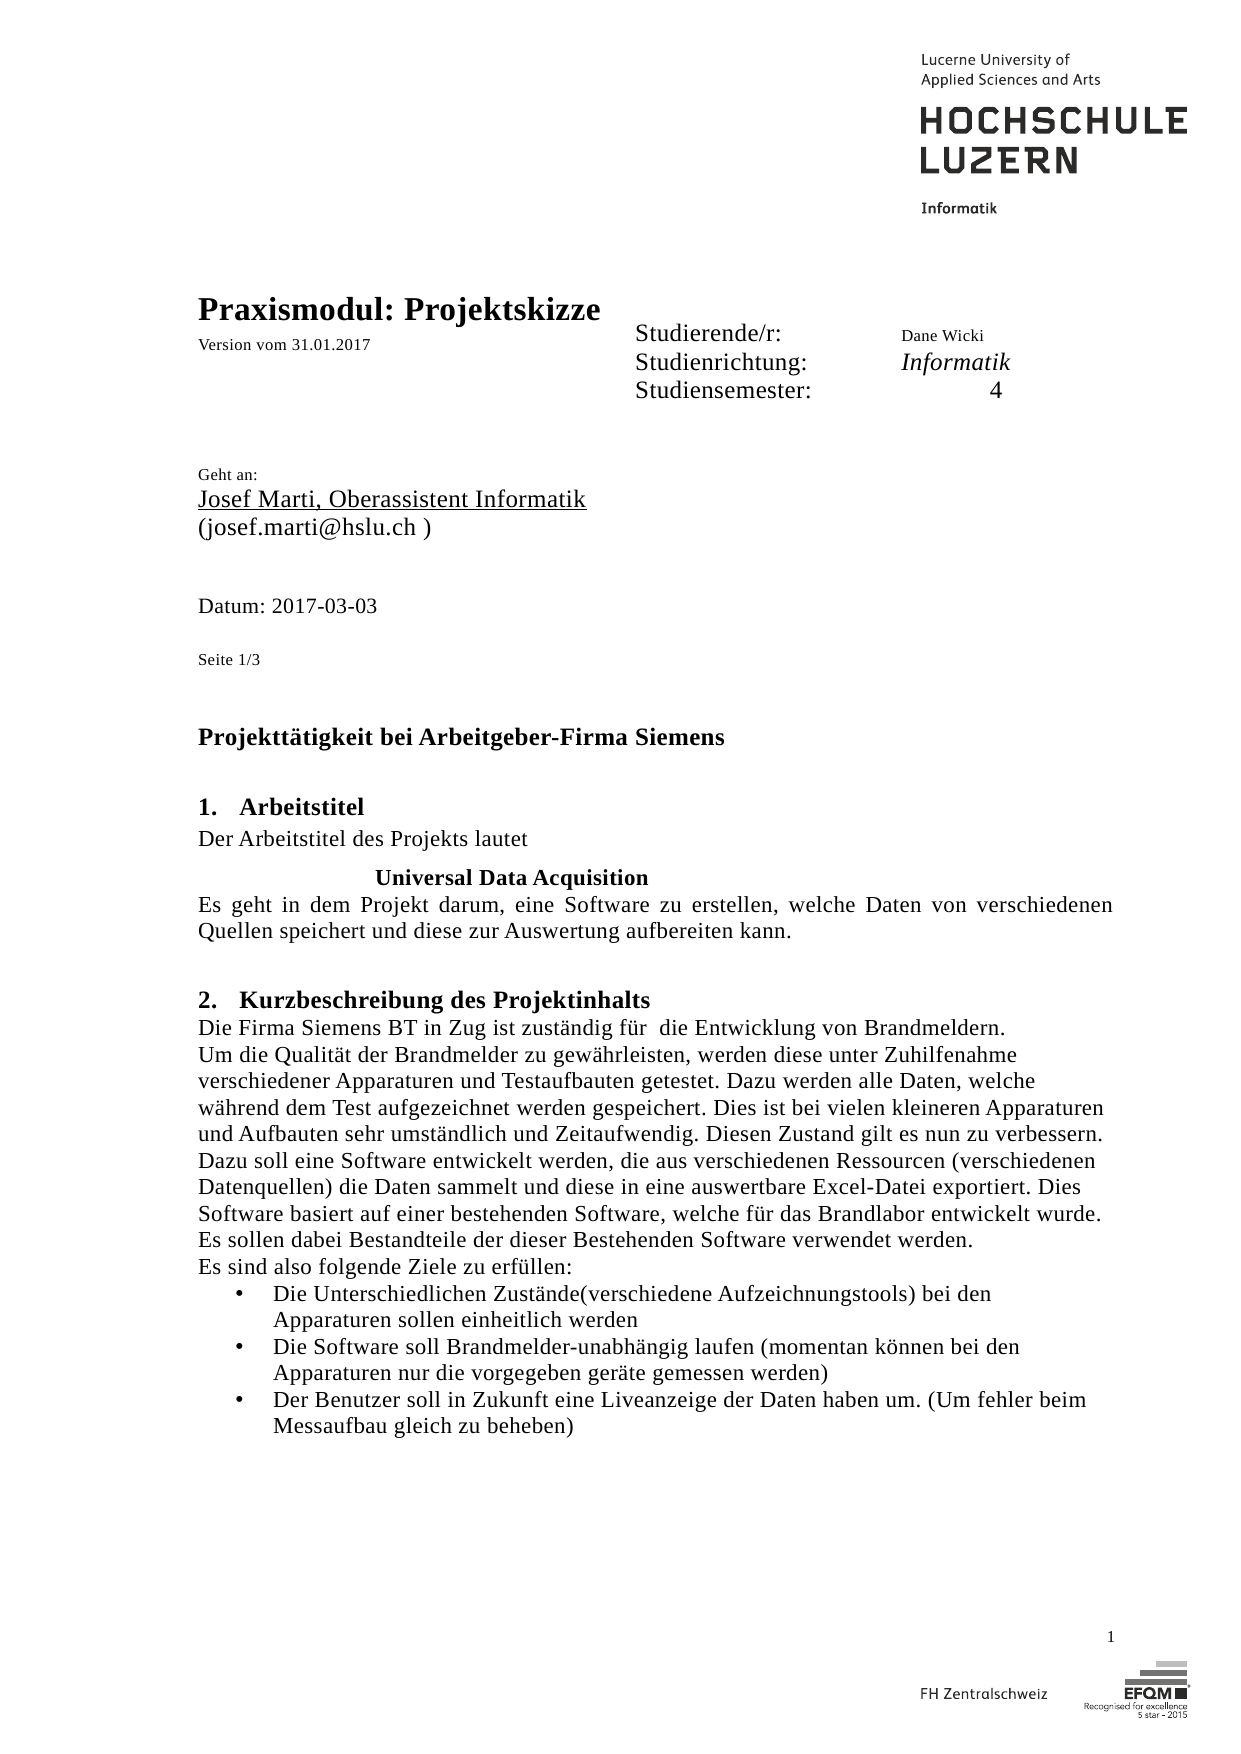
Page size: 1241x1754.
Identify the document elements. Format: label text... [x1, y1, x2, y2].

text Der Arbeitstitel des Projekts lautet [198, 825, 1115, 852]
table_header Studierende/r: Dane Wicki Studienrichtung: Informatik Studiensemester: 4 [629, 296, 1192, 649]
text Es sind also folgende Ziele zu erfüllen: [198, 1253, 1115, 1279]
table_cell Geht an: Josef Marti, Oberassistent Informatik (josef.marti@hslu.ch ) [192, 402, 629, 591]
table_cell [1111, 722, 1192, 751]
text Es geht in dem Projekt darum, eine Software zu erstellen, welche Daten von verschiedenen Quellen speichert und diese zur Auswertung aufbereiten kann. [198, 891, 1115, 944]
list Die Unterschiedlichen Zustände(verschiedene Aufzeichnungstools) bei den Apparaturen sollen einheitlich werden [235, 1279, 1115, 1333]
text Die Firma Siemens BT in Zug ist zuständig für die Entwicklung von Brandmeldern. Um die Qualität der Brandmelder zu gewährleisten, werden diese unter Zuhilfenahme verschiedener Apparaturen und Testaufbauten getestet. Dazu werden alle Daten, welche während dem Test aufgezeichnet werden gespeichert. Dies ist bei vielen kleineren Apparaturen und Aufbauten sehr umständlich und Zeitaufwendig. Diesen Zustand gilt es nun zu verbessern. Dazu soll eine Software entwickelt werden, die aus verschiedenen Ressourcen (verschiedenen Datenquellen) die Daten sammelt und diese in eine auswertbare Excel-Datei exportiert. Dies Software basiert auf einer bestehenden Software, welche für das Brandlabor entwickelt wurde. Es sollen dabei Bestandteile der dieser Bestehenden Software verwendet werden. [198, 1014, 1115, 1253]
list Der Benutzer soll in Zukunft eine Liveanzeige der Daten haben um. (Um fehler beim Messaufbau gleich zu beheben) [235, 1386, 1115, 1439]
list Die Software soll Brandmelder-unabhängig laufen (momentan können bei den Apparaturen nur die vorgegeben geräte gemessen werden) [235, 1333, 1115, 1386]
table_header Praxismodul: Projektskizze Version vom 31.01.2017 [192, 296, 629, 402]
text Universal Data Acquisition [375, 864, 1115, 891]
table_cell Projekttätigkeit bei Arbeitgeber-Firma Siemens [192, 722, 1111, 751]
table_cell Seite 1/3 [192, 649, 1192, 722]
subtitle Arbeitstitel [198, 792, 1115, 821]
table_cell Datum: 2017-03-03 [192, 591, 629, 649]
subtitle Kurzbeschreibung des Projektinhalts [198, 985, 1115, 1014]
